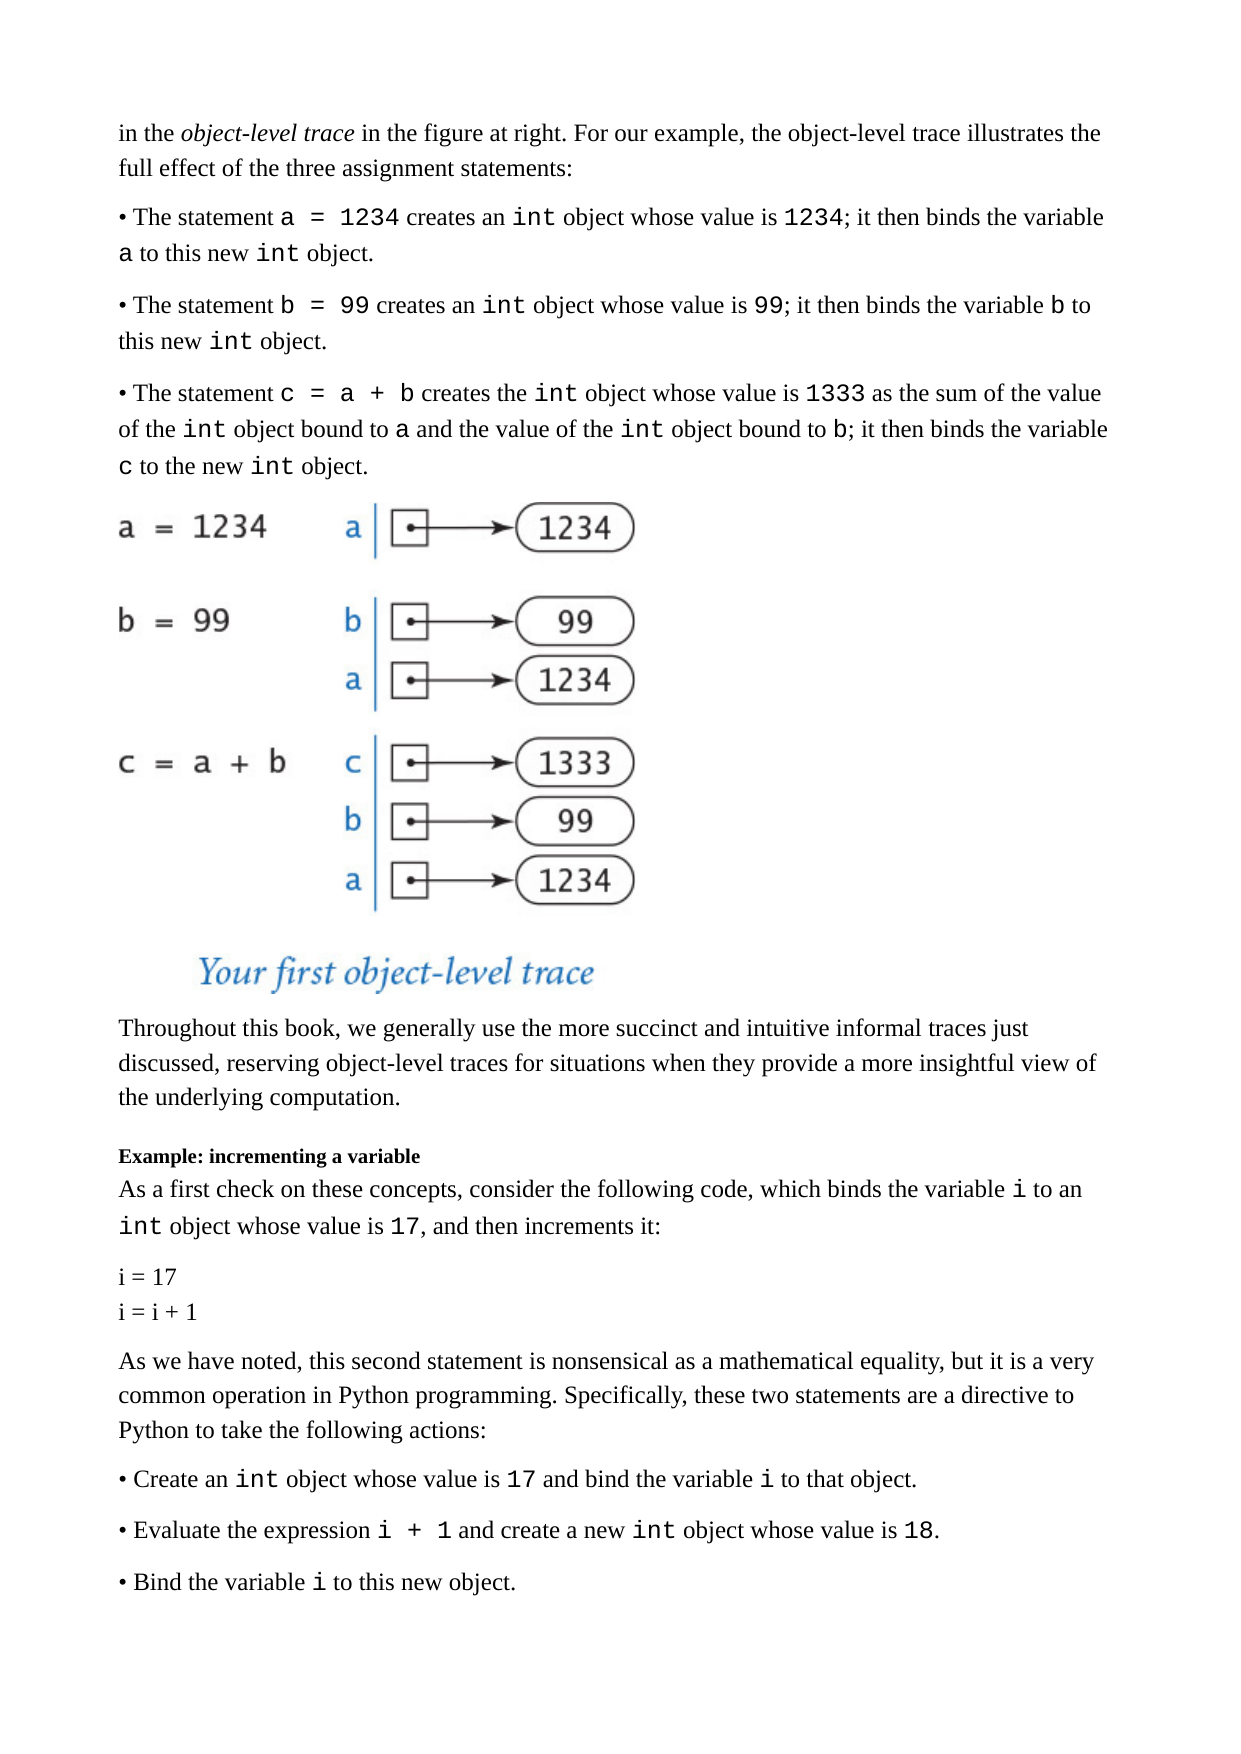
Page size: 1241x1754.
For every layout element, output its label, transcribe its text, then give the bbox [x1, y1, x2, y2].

text As we have noted, this second statement is nonsensical as a mathematical equality, but it is a very common operation in Python programming. Specifically, these two statements are a directive to Python to take the following actions: [118, 1346, 1122, 1444]
text • Create an int object whose value is 17 and bind the variable i to that object. [118, 1464, 1122, 1495]
text • The statement b = 99 creates an int object whose value is 99; it then binds the variable b to this new int object. [118, 290, 1122, 357]
text • The statement c = a + b creates the int object whose value is 1333 as the sum of the value of the int object bound to a and the value of the int object bound to b; it then binds the variable c to the new int object. [118, 378, 1122, 482]
text As a first check on these concepts, consider the following code, which binds the variable i to an int object whose value is 17, and then increments it: [118, 1174, 1122, 1242]
text • Bind the variable i to this new object. [118, 1567, 1122, 1598]
text Throughout this book, we generally use the more succinct and intuitive informal traces just discussed, reserving object-level traces for situations when they provide a more insightful view of the underlying computation. [118, 1013, 1122, 1111]
text • Evaluate the expression i + 1 and create a new int object whose value is 18. [118, 1516, 1122, 1546]
text • The statement a = 1234 creates an int object whose value is 1234; it then binds the variable a to this new int object. [118, 202, 1122, 269]
text in the object-level trace in the figure at right. For our example, the object-level trace illustrates the full effect of the three assignment statements: [118, 118, 1122, 181]
picture [118, 502, 636, 994]
subtitle Example: incrementing a variable [118, 1144, 1122, 1168]
text i = 17 i = i + 1 [118, 1262, 1122, 1326]
